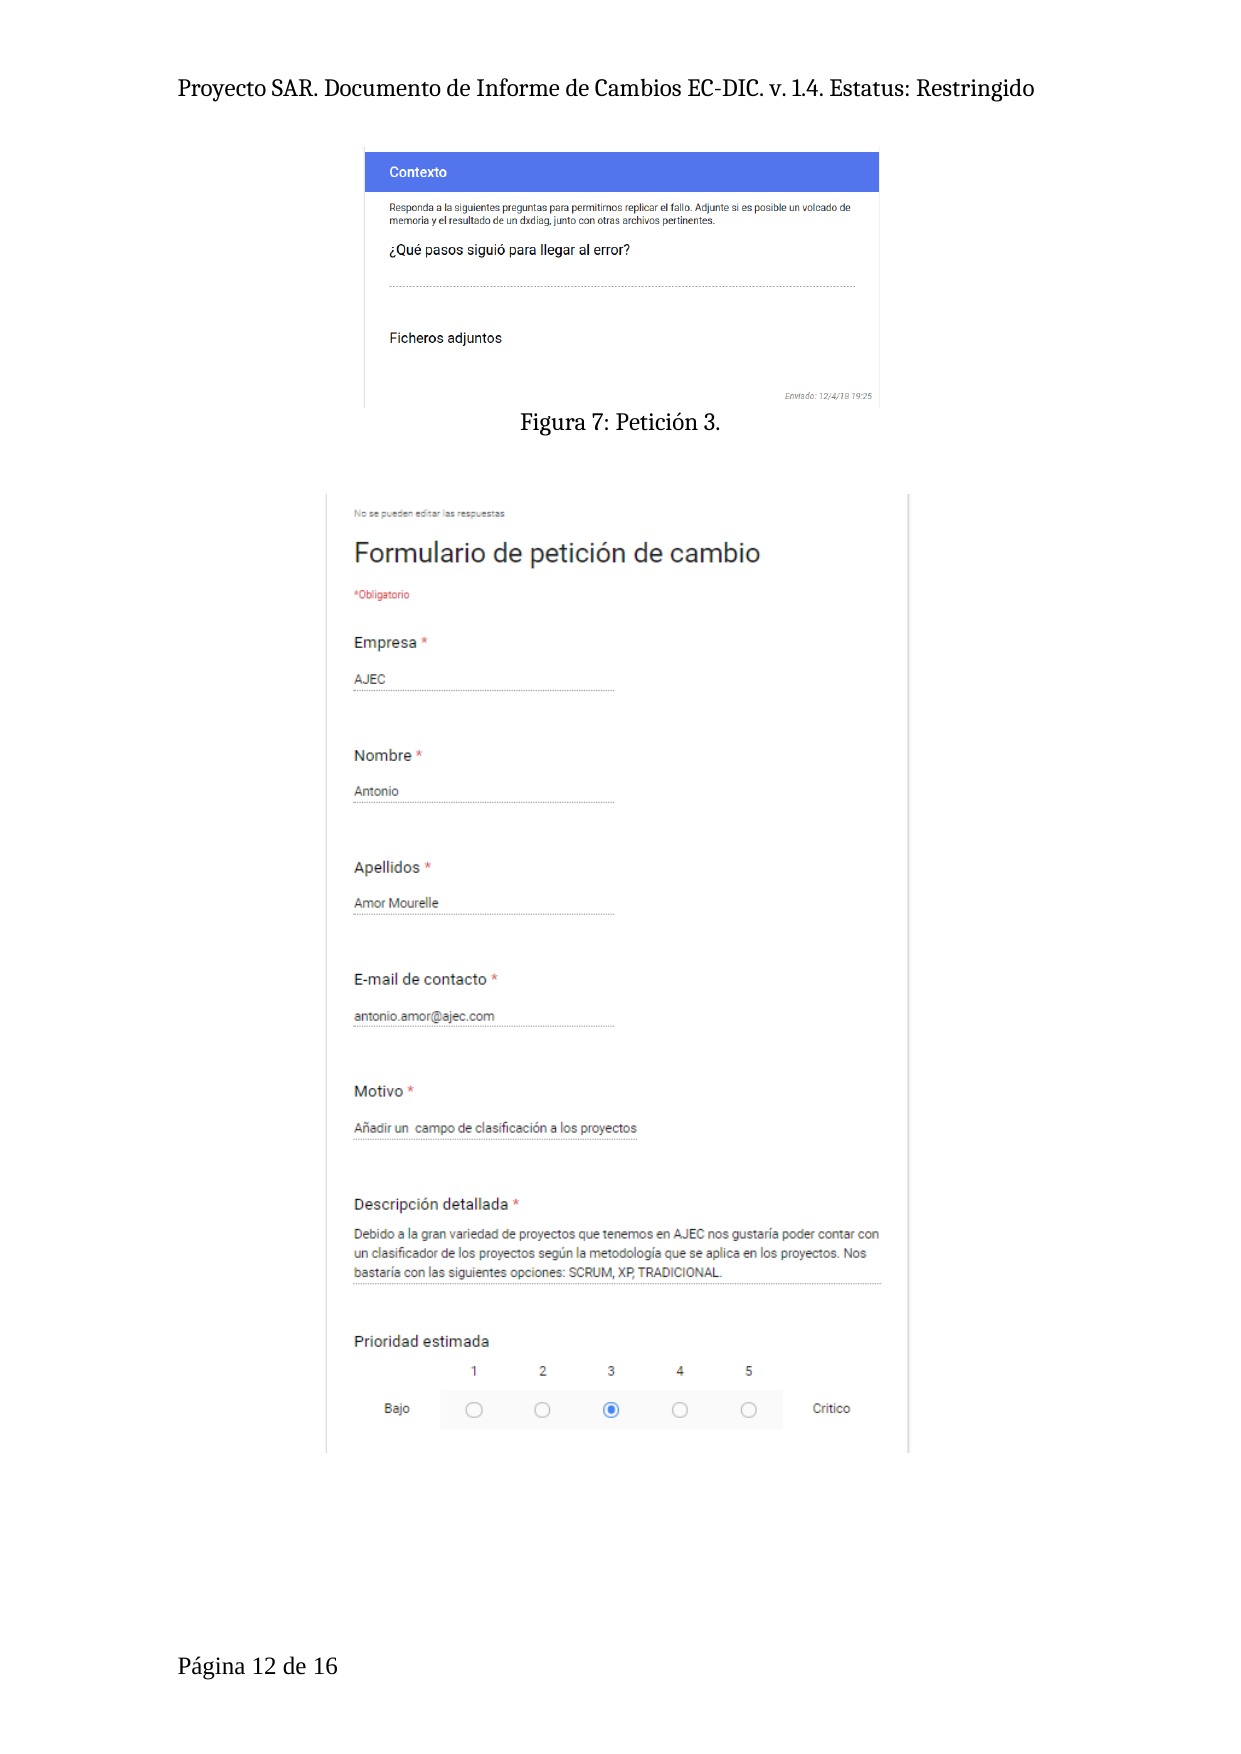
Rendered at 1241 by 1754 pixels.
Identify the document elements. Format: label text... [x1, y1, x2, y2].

picture [360, 147, 880, 408]
picture [325, 494, 915, 1453]
text Figura 7: Petición 3. [177, 408, 1063, 437]
